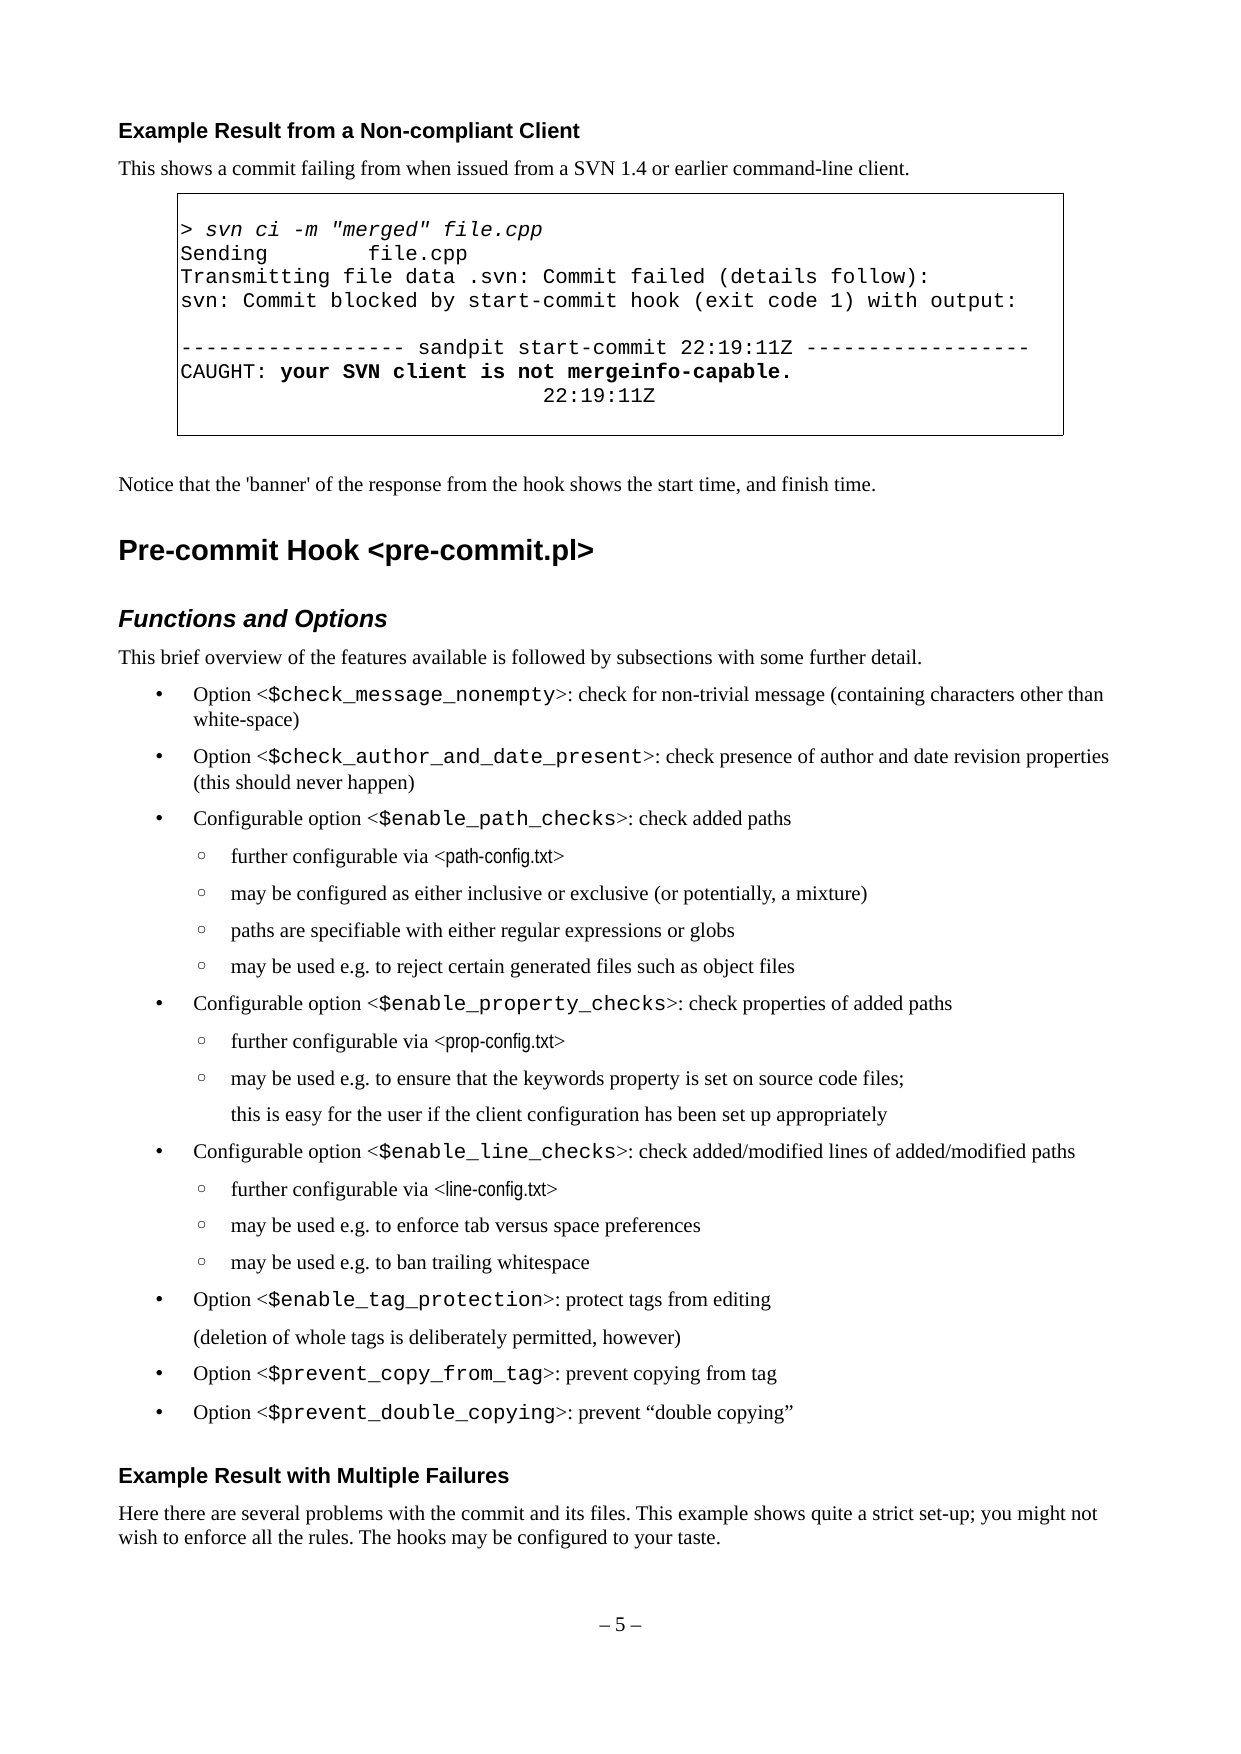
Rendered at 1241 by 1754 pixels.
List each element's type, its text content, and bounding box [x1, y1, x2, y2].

list further configurable via <line-config.txt> [193, 1177, 1122, 1201]
list may be used e.g. to ensure that the keywords property is set on source code files; [193, 1066, 1122, 1089]
list Configurable option <$enable_path_checks>: check added paths [156, 806, 1122, 832]
list may be configured as either inclusive or exclusive (or potentially, a mixture) [193, 881, 1122, 905]
list further configurable via <prop-config.txt> [193, 1029, 1122, 1053]
list (deletion of whole tags is deliberately permitted, however) [156, 1325, 1122, 1349]
text > svn ci -m "merged" file.cpp [178, 216, 1063, 240]
list paths are specifiable with either regular expressions or globs [193, 918, 1122, 942]
subtitle Pre-commit Hook <pre-commit.pl> [118, 533, 1122, 567]
text Transmitting file data .svn: Commit failed (details follow): [178, 263, 1063, 287]
list further configurable via <path-config.txt> [193, 844, 1122, 868]
list may be used e.g. to ban trailing whitespace [193, 1250, 1122, 1274]
list Configurable option <$enable_line_checks>: check added/modified lines of added/modified paths [156, 1139, 1122, 1164]
text This brief overview of the features available is followed by subsections with some further detail. [118, 645, 1122, 669]
list Option <$enable_tag_protection>: protect tags from editing [156, 1287, 1122, 1312]
subtitle Example Result with Multiple Failures [118, 1463, 1122, 1488]
list Option <$check_author_and_date_present>: check presence of author and date revision properties (this should never happen) [156, 744, 1122, 794]
text svn: Commit blocked by start-commit hook (exit code 1) with output: [178, 287, 1063, 314]
text Notice that the 'banner' of the response from the hook shows the start time, and finish time. [118, 471, 1122, 496]
text Sending file.cpp [178, 240, 1063, 263]
list this is easy for the user if the client configuration has been set up appropriately [193, 1102, 1122, 1126]
list may be used e.g. to reject certain generated files such as object files [193, 954, 1122, 978]
text CAUGHT: your SVN client is not mergeinfo-capable. [178, 358, 1063, 382]
text Here there are several problems with the commit and its files. This example shows quite a strict set-up; you might not wish to enforce all the rules. The hooks may be configured to your taste. [118, 1501, 1122, 1549]
list Option <$check_message_nonempty>: check for non-trivial message (containing characters other than white-space) [156, 682, 1122, 731]
text This shows a commit failing from when issued from a SVN 1.4 or earlier command-line client. [118, 156, 1122, 180]
list Configurable option <$enable_property_checks>: check properties of added paths [156, 991, 1122, 1016]
list Option <$prevent_copy_from_tag>: prevent copying from tag [156, 1361, 1122, 1387]
text ------------------ sandpit start-commit 22:19:11Z ------------------ [178, 334, 1063, 358]
subtitle Example Result from a Non-compliant Client [118, 118, 1122, 143]
list may be used e.g. to enforce tab versus space preferences [193, 1213, 1122, 1237]
list Option <$prevent_double_copying>: prevent “double copying” [156, 1399, 1122, 1425]
text 22:19:11Z [178, 382, 1063, 408]
subtitle Functions and Options [118, 604, 1122, 633]
